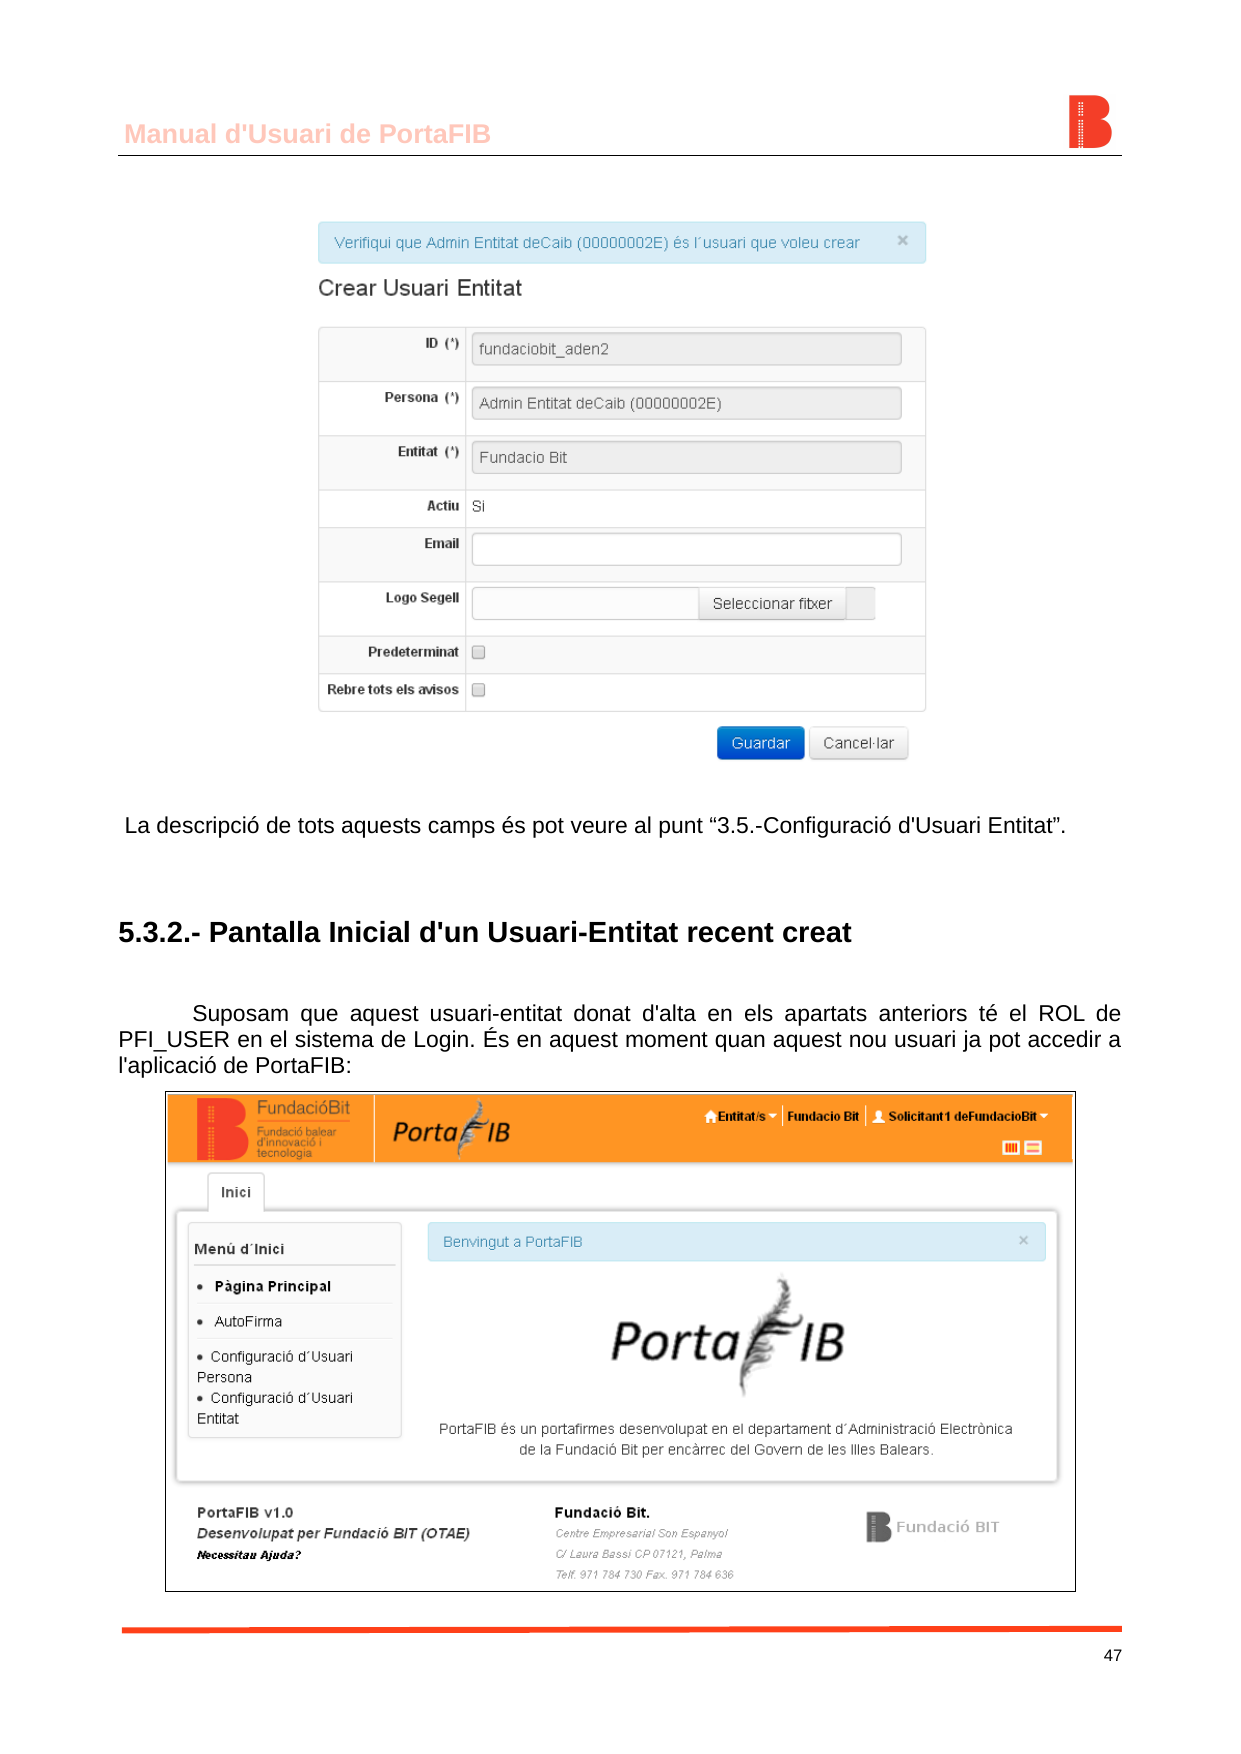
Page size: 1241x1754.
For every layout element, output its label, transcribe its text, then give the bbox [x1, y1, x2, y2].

text La descripció de tots aquests camps és pot veure al punt “3.5.-Configuració d'Usuari Entitat”. [118, 812, 1122, 838]
picture [167, 1094, 1073, 1589]
picture [306, 215, 934, 774]
picture [1063, 94, 1117, 150]
text Suposam que aquest usuari-entitat donat d'alta en els apartats anteriors té el ROL de PFI_USER en el sistema de Login. És en aquest moment quan aquest nou usuari ja pot accedir a l'aplicació de PortaFIB: [118, 1000, 1122, 1079]
subtitle Pantalla Inicial d'un Usuari-Entitat recent creat [118, 915, 1122, 948]
